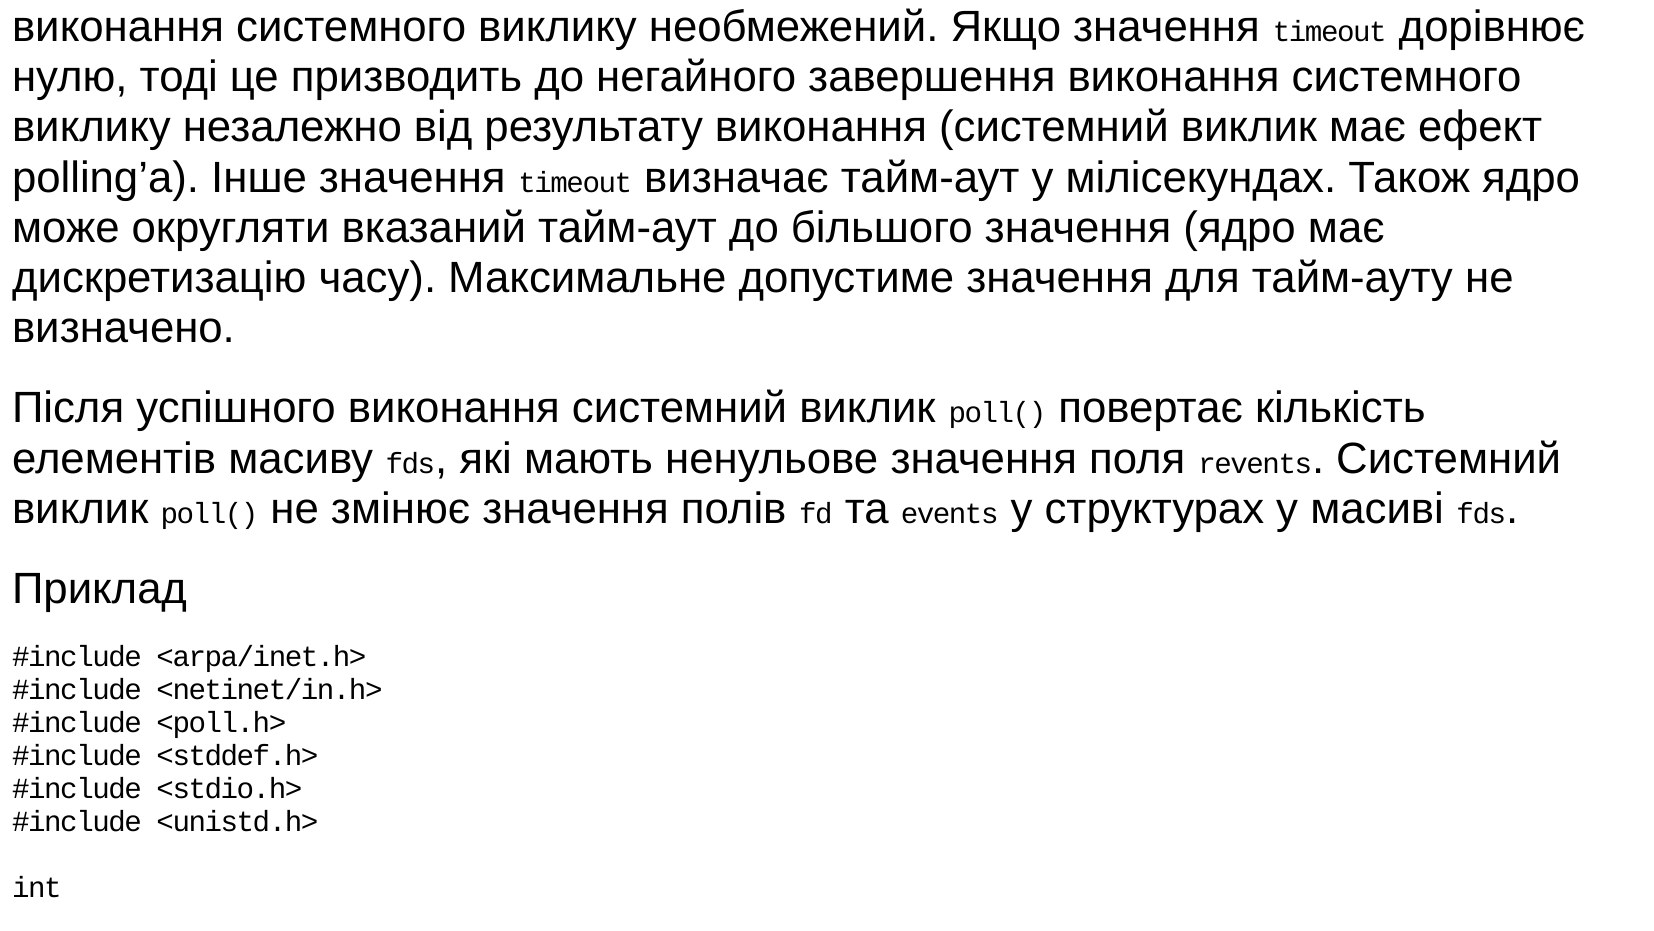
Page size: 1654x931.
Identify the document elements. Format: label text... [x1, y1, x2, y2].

text #include <unistd.h> [12, 807, 1642, 840]
text Приклад [12, 562, 1642, 612]
text виконання системного виклику необмежений. Якщо значення timeout дорівнює нулю, тоді це призводить до негайного завершення виконання системного виклику незалежно від результату виконання (системний виклик має ефект polling’а). Інше значення timeout визначає тайм-аут у мілісекундах. Також ядро може округляти вказаний тайм-аут до більшого значення (ядро має дискретизацію часу). Максимальне допустиме значення для тайм-ауту не визначено. [12, 0, 1642, 352]
text #include <stddef.h> [12, 741, 1642, 774]
text #include <netinet/in.h> [12, 675, 1642, 708]
text int [12, 873, 1642, 906]
text Після успішного виконання системний виклик poll() повертає кількість елементів масиву fds, які мають ненульове значення поля revents. Системний виклик poll() не змінює значення полів fd та events у структурах у масиві fds. [12, 382, 1642, 533]
text #include <arpa/inet.h> [12, 642, 1642, 675]
text #include <stdio.h> [12, 774, 1642, 807]
text #include <poll.h> [12, 708, 1642, 741]
